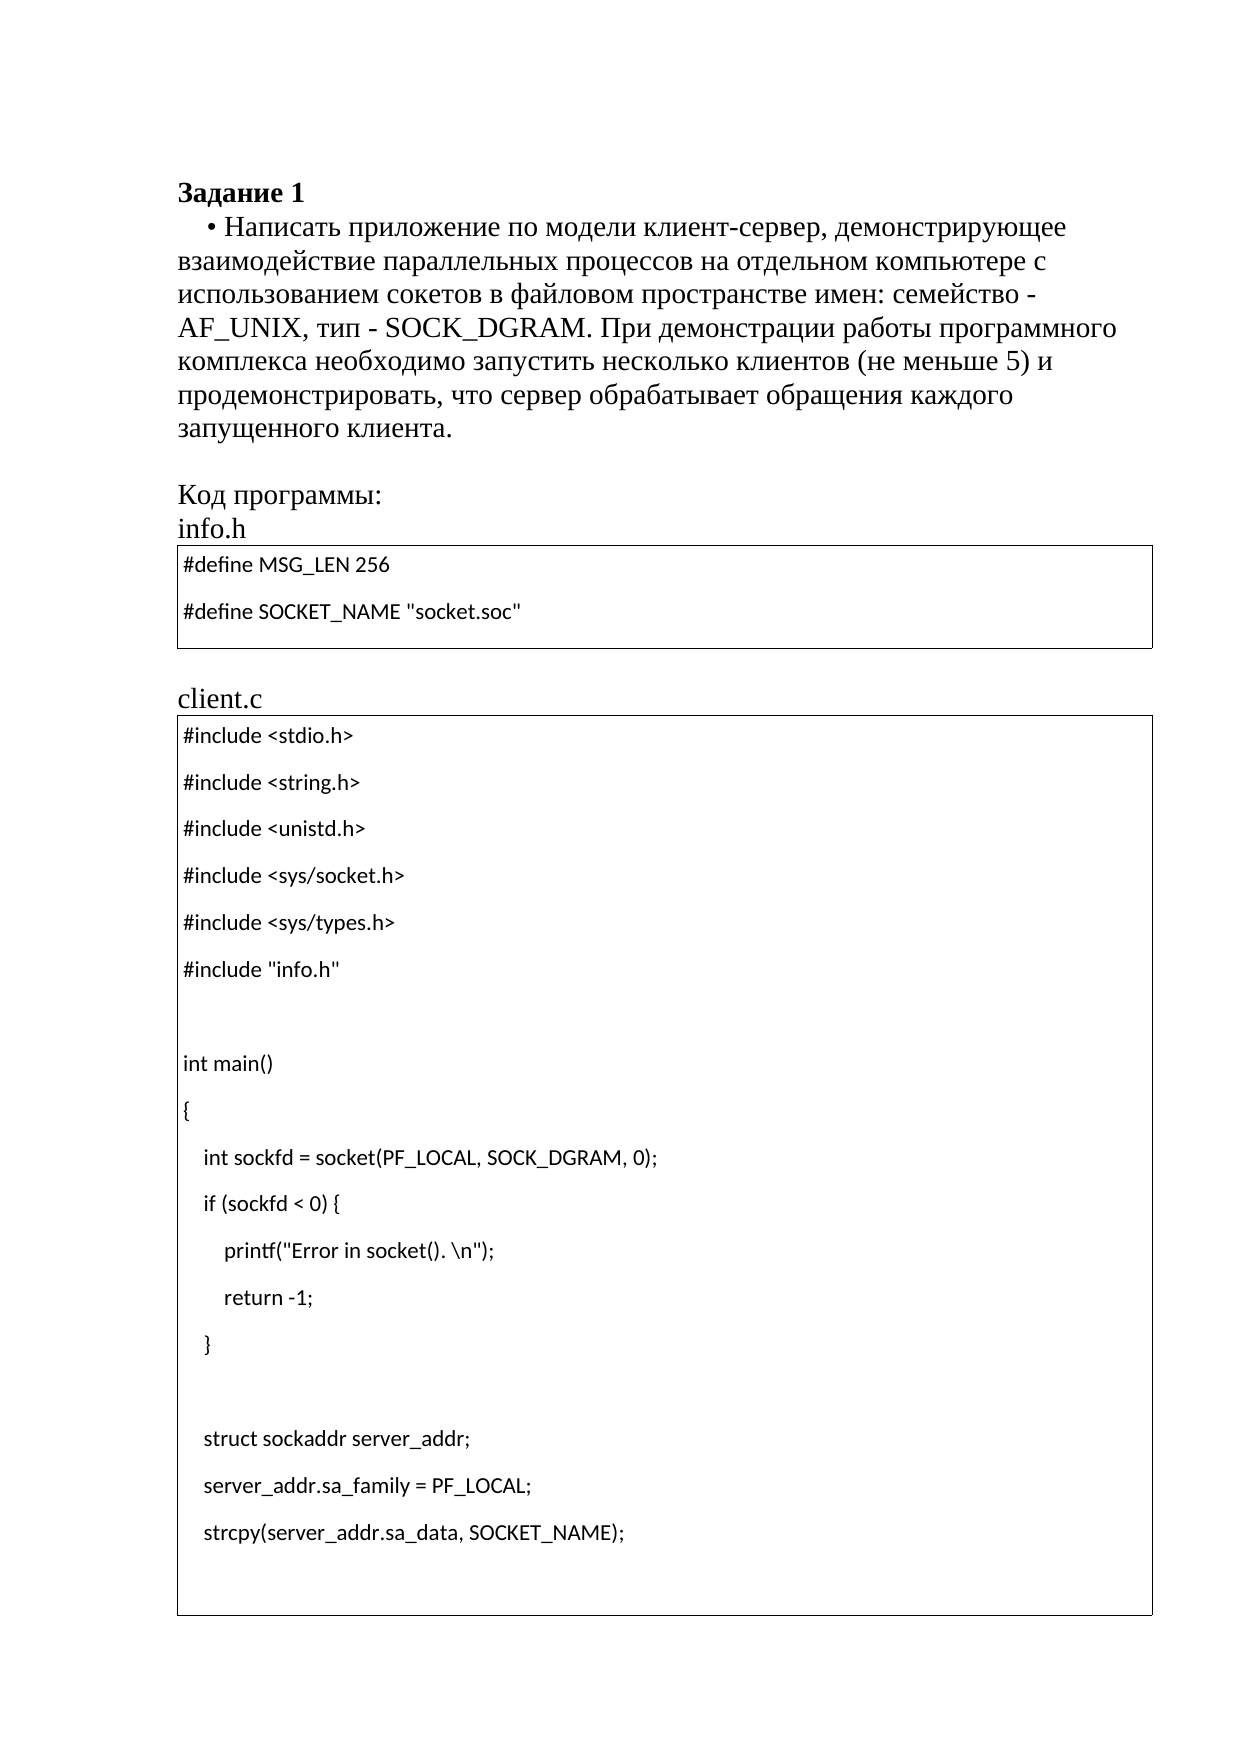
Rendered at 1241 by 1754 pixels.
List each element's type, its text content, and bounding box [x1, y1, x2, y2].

text • Написать приложение по модели клиент-сервер, демонстрирующее взаимодействие параллельных процессов на отдельном компьютере с использованием сокетов в файловом пространстве имен: семейство - AF_UNIX, тип - SOCK_DGRAM. При демонстрации работы программного комплекса необходимо запустить несколько клиентов (не меньше 5) и продемонстрировать, что сервер обрабатывает обращения каждого запущенного клиента. [177, 209, 1152, 444]
text Задание 1 [177, 176, 1152, 209]
table_header #define MSG_LEN 256 #define SOCKET_NAME "socket.soc" [178, 546, 1152, 648]
table_header #include <stdio.h> #include <string.h> #include <unistd.h> #include <sys/socket.h> #include <sys/types.h> #include "info.h" int main() { int sockfd = socket(PF_LOCAL, SOCK_DGRAM, 0); if (sockfd < 0) { printf("Error in socket(). \n"); return -1; } struct sockaddr server_addr; server_addr.sa_family = PF_LOCAL; strcpy(server_addr.sa_data, SOCKET_NAME); [178, 716, 1152, 1615]
text info.h [177, 511, 1152, 544]
text Код программы: [177, 477, 1152, 511]
text client.c [177, 681, 1152, 715]
